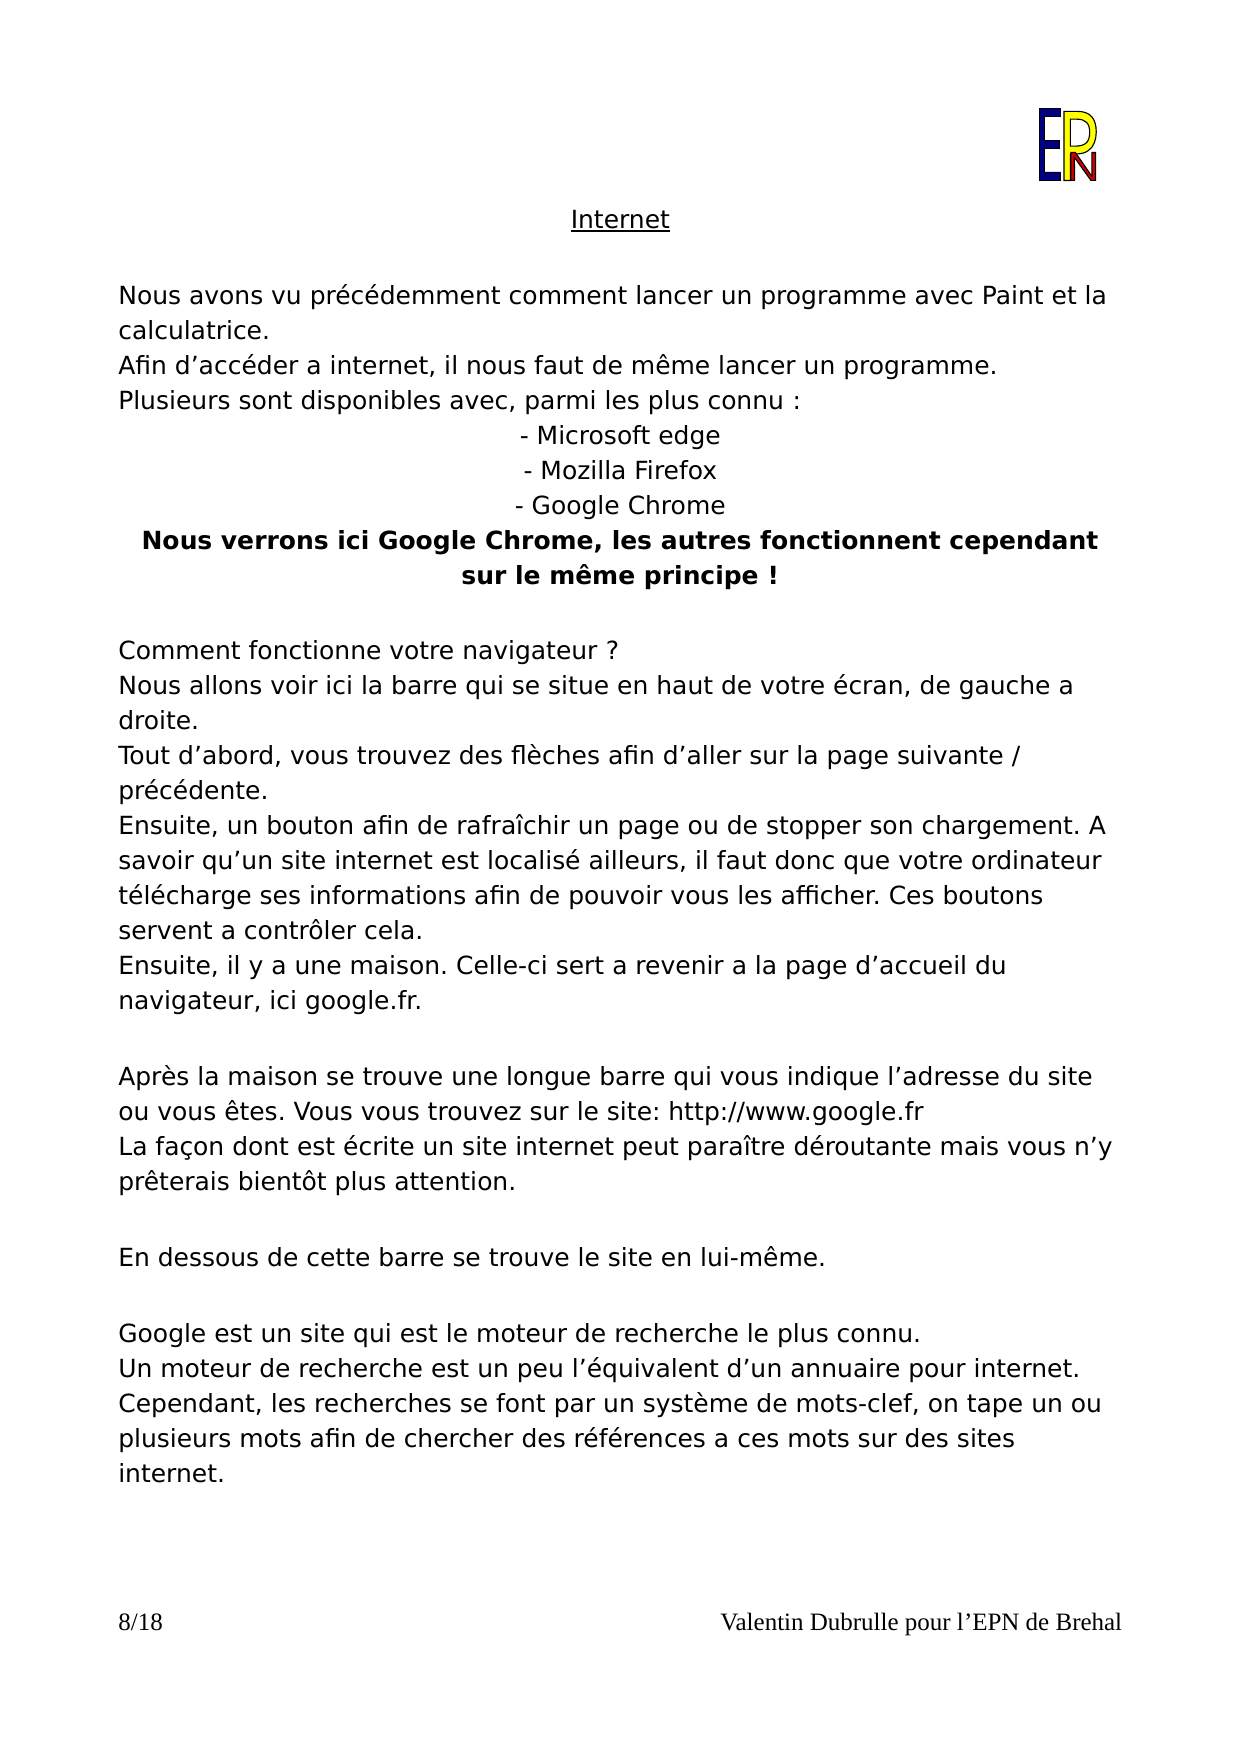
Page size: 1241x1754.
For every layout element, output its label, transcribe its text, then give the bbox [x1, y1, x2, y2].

text Nous allons voir ici la barre qui se situe en haut de votre écran, de gauche a droite. [118, 672, 1122, 736]
text Ensuite, un bouton afin de rafraîchir un page ou de stopper son chargement. A savoir qu’un site internet est localisé ailleurs, il faut donc que votre ordinateur télécharge ses informations afin de pouvoir vous les afficher. Ces boutons servent a contrôler cela. [118, 812, 1122, 946]
text Ensuite, il y a une maison. Celle-ci sert a revenir a la page d’accueil du navigateur, ici google.fr. [118, 952, 1122, 1016]
text Cependant, les recherches se font par un système de mots-clef, on tape un ou plusieurs mots afin de chercher des références a ces mots sur des sites internet. [118, 1389, 1122, 1488]
text Nous verrons ici Google Chrome, les autres fonctionnent cependant sur le même principe ! [118, 526, 1122, 590]
text Internet [118, 205, 1122, 234]
text Plusieurs sont disponibles avec, parmi les plus connu : [118, 386, 1122, 415]
text Nous avons vu précédemment comment lancer un programme avec Paint et la calculatrice. [118, 281, 1122, 345]
text - Google Chrome [118, 491, 1122, 520]
text Un moteur de recherche est un peu l’équivalent d’un annuaire pour internet. [118, 1354, 1122, 1383]
text En dessous de cette barre se trouve le site en lui-même. [118, 1243, 1122, 1272]
text Afin d’accéder a internet, il nous faut de même lancer un programme. [118, 351, 1122, 380]
text Comment fonctionne votre navigateur ? [118, 637, 1122, 666]
text Tout d’abord, vous trouvez des flèches afin d’aller sur la page suivante / précédente. [118, 742, 1122, 806]
text La façon dont est écrite un site internet peut paraître déroutante mais vous n’y prêterais bientôt plus attention. [118, 1132, 1122, 1196]
text Google est un site qui est le moteur de recherche le plus connu. [118, 1319, 1122, 1348]
text Après la maison se trouve une longue barre qui vous indique l’adresse du site ou vous êtes. Vous vous trouvez sur le site: http://www.google.fr [118, 1062, 1122, 1126]
text - Microsoft edge - Mozilla Firefox [118, 421, 1122, 485]
